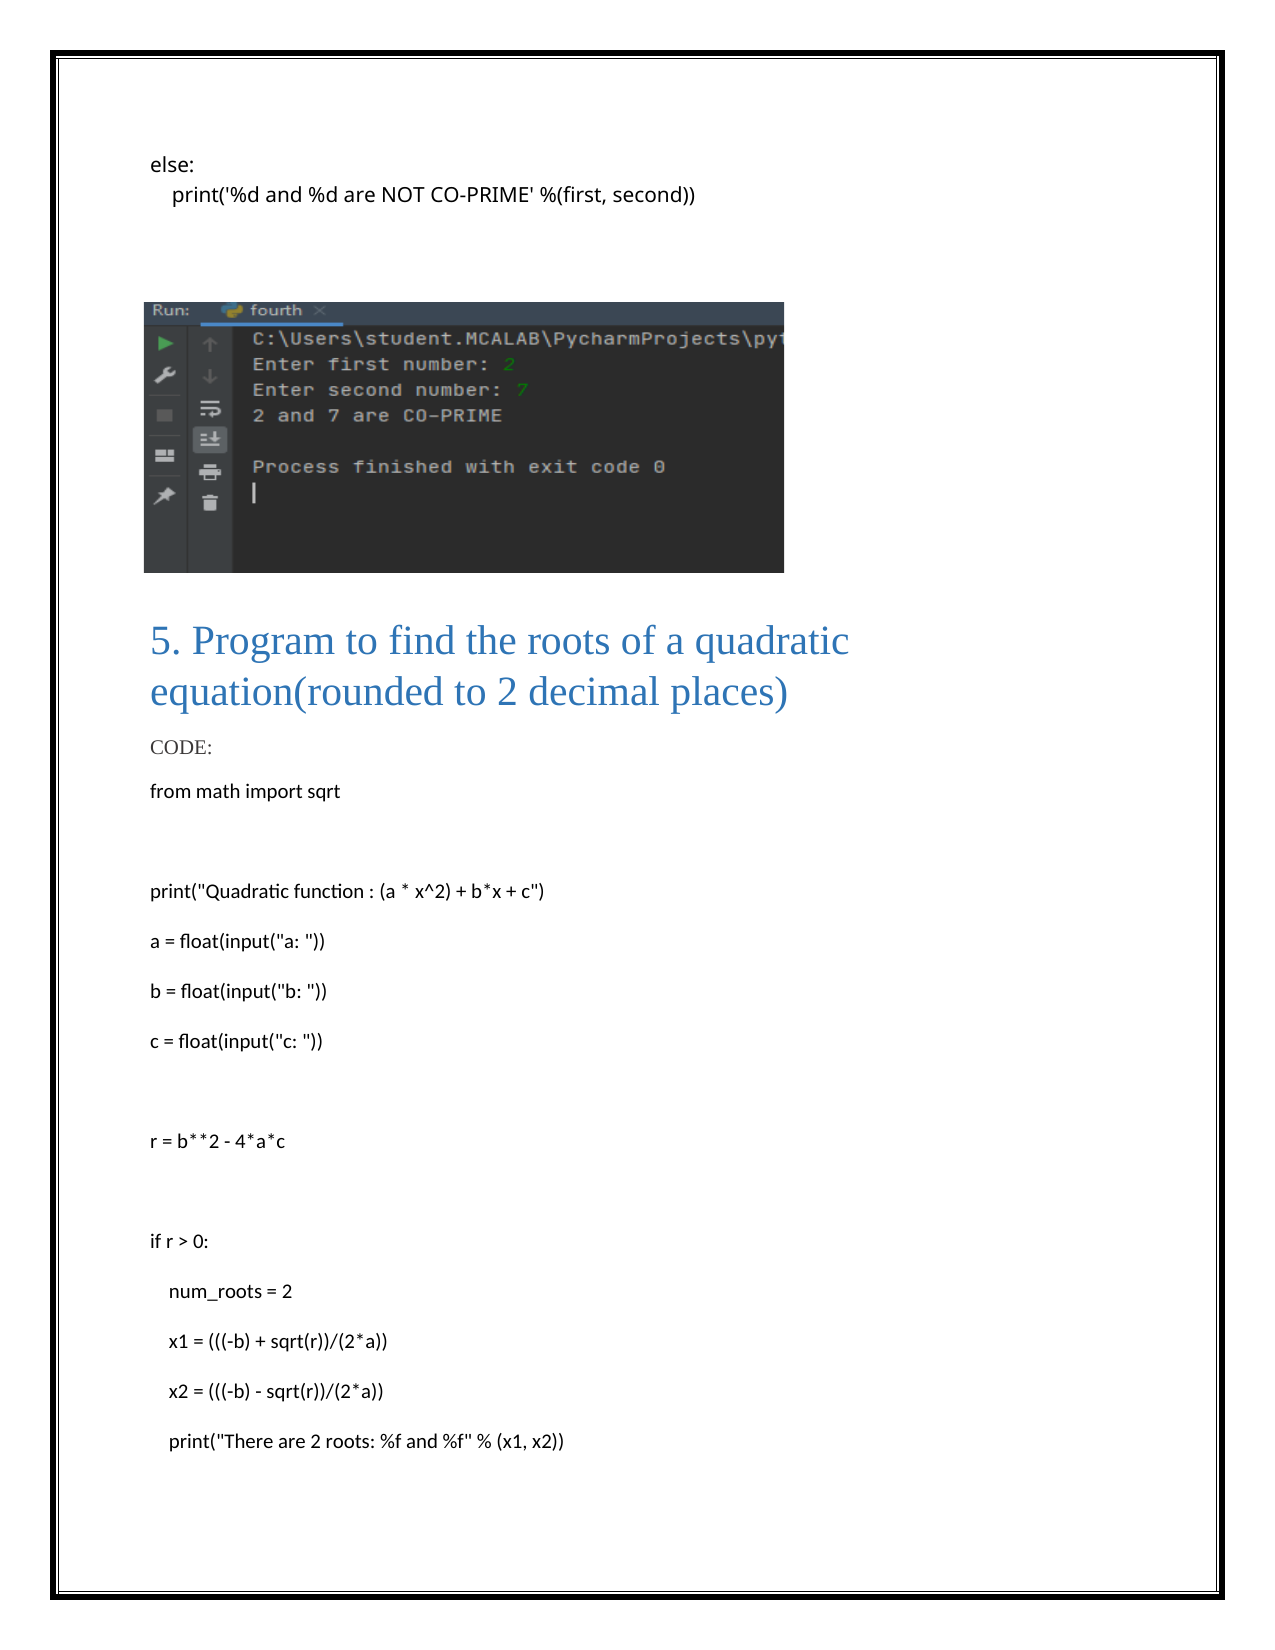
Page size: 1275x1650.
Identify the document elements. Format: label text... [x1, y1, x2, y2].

picture [143, 302, 785, 573]
text num_roots = 2 [150, 1278, 1125, 1303]
text x2 = (((-b) - sqrt(r))/(2*a)) [150, 1378, 1125, 1403]
text print("Quadratic function : (a * x^2) + b*x + c") [150, 878, 1125, 903]
text r = b**2 - 4*a*c [150, 1128, 1125, 1153]
text 5. Program to find the roots of a quadratic equation(rounded to 2 decimal places) [150, 615, 1125, 715]
text print("There are 2 roots: %f and %f" % (x1, x2)) [150, 1428, 1125, 1453]
text x1 = (((-b) + sqrt(r))/(2*a)) [150, 1328, 1125, 1353]
text from math import sqrt [150, 778, 1125, 803]
text else: print('%d and %d are NOT CO-PRIME' %(first, second)) [150, 150, 1125, 209]
text c = float(input("c: ")) [150, 1028, 1125, 1053]
text CODE: [150, 735, 1125, 759]
text if r > 0: [150, 1228, 1125, 1253]
text a = float(input("a: ")) [150, 928, 1125, 953]
text b = float(input("b: ")) [150, 978, 1125, 1003]
